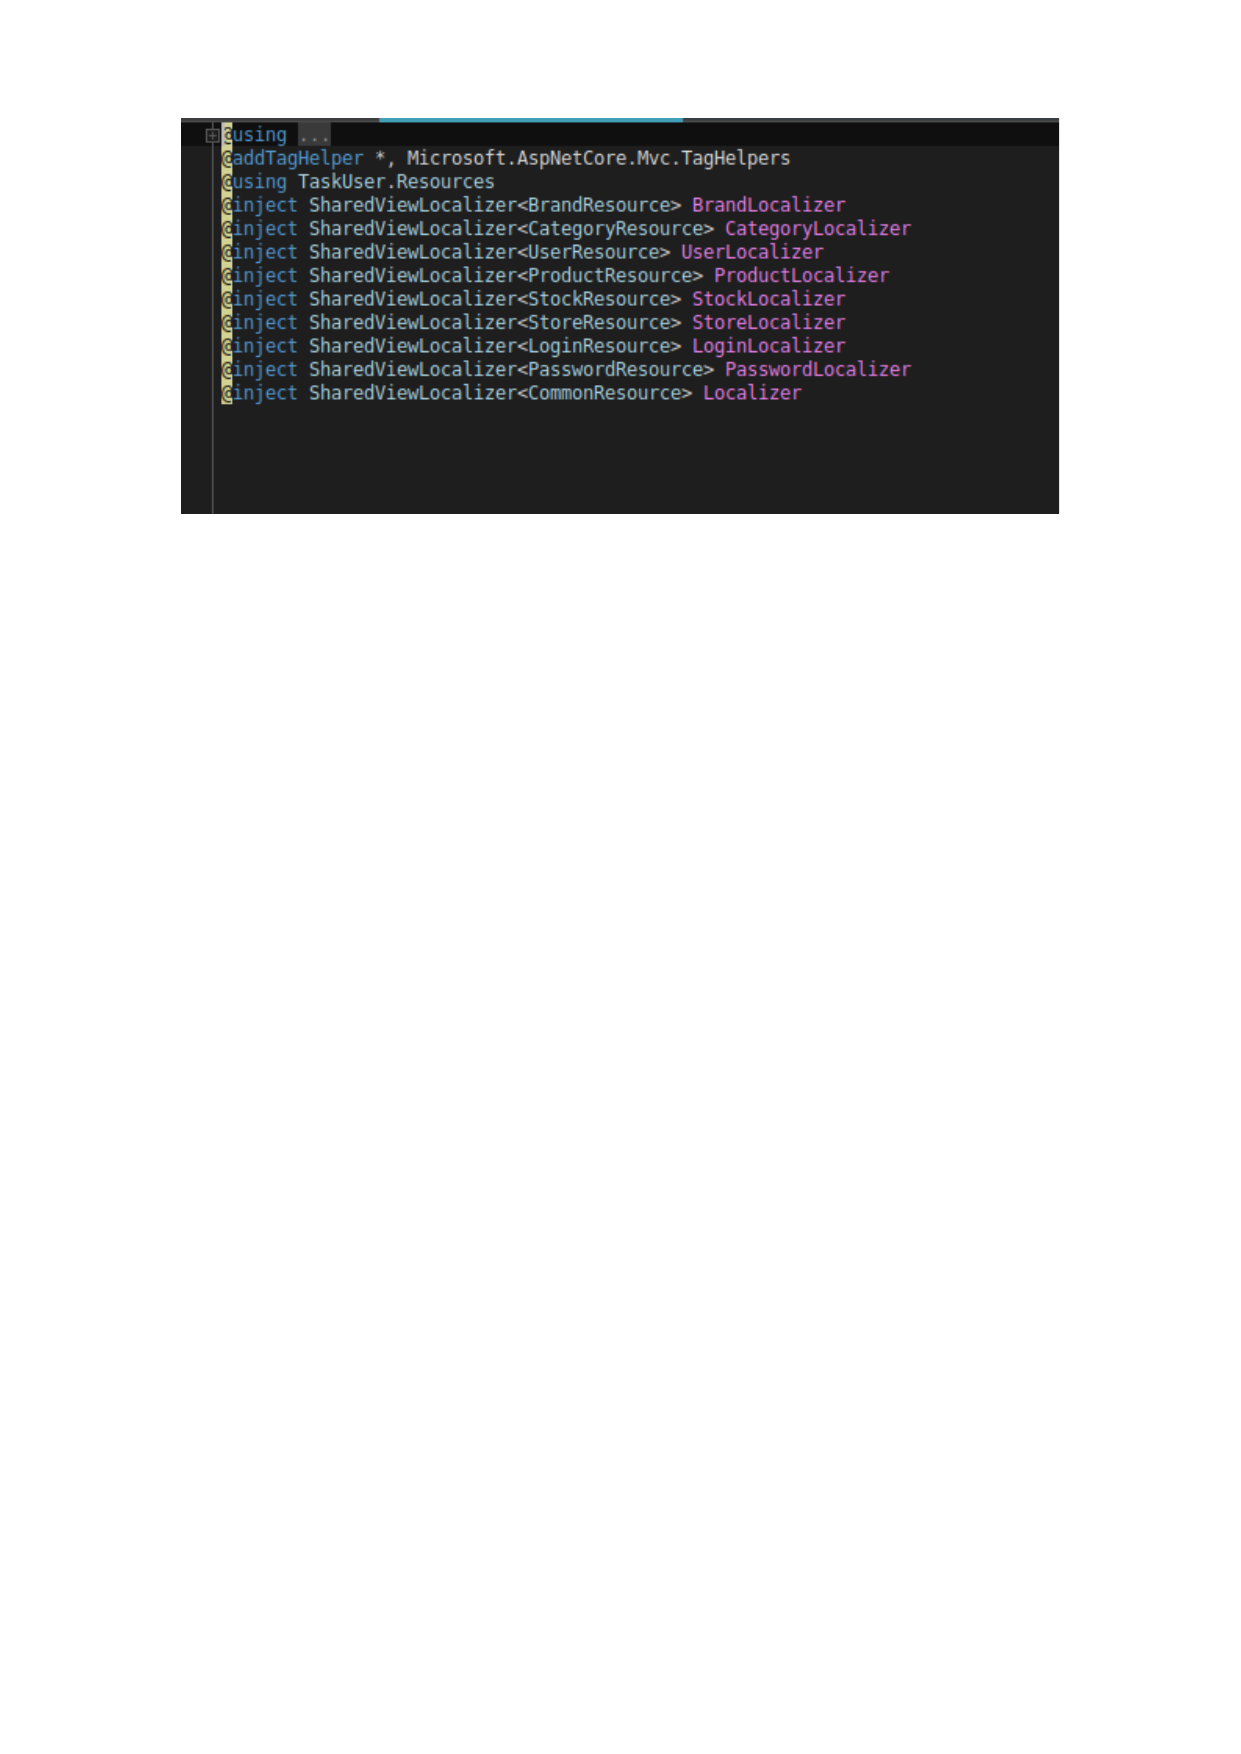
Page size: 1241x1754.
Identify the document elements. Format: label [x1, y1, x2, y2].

picture [181, 118, 1060, 514]
